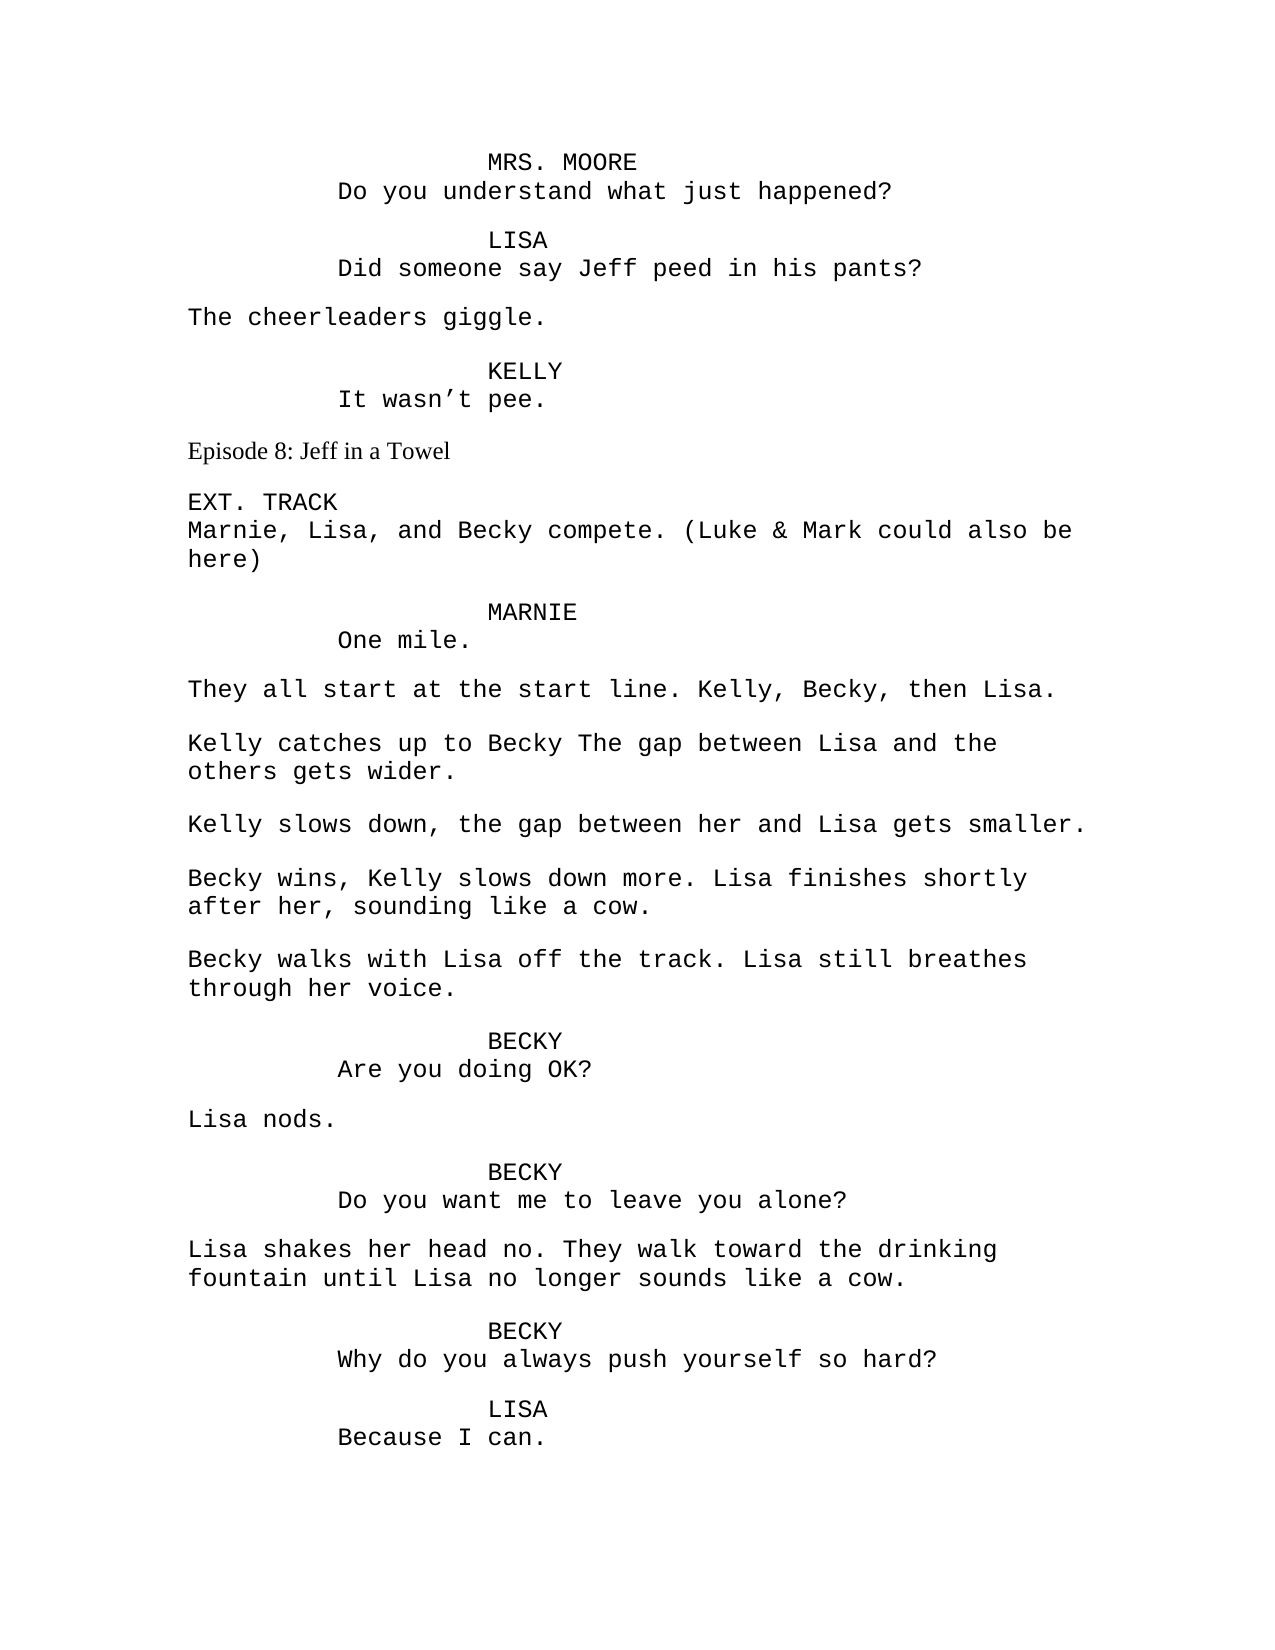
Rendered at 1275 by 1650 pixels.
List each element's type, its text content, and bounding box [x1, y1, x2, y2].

text LISA [187, 1396, 1087, 1424]
text KELLY [187, 358, 1087, 387]
text BECKY [187, 1319, 1087, 1347]
text Becky wins, Kelly slows down more. Lisa finishes shortly after her, sounding like a cow. [187, 865, 1087, 922]
text BECKY [187, 1159, 1087, 1188]
text Do you want me to leave you alone? [337, 1188, 937, 1216]
text Becky walks with Lisa off the track. Lisa still breathes through her voice. [187, 947, 1087, 1004]
text Do you understand what just happened? [337, 178, 937, 207]
text They all start at the start line. Kelly, Becky, then Lisa. [187, 677, 1087, 705]
subtitle Episode 8: Jeff in a Towel [187, 436, 1087, 464]
text Lisa nods. [187, 1106, 1087, 1134]
subtitle EXT. TRACK [187, 489, 1087, 518]
text MARNIE [187, 599, 1087, 628]
text LISA [187, 227, 1087, 256]
text Why do you always push yourself so hard? [337, 1347, 937, 1375]
text Because I can. [337, 1424, 937, 1453]
text BECKY [187, 1029, 1087, 1057]
text It wasn’t pee. [337, 387, 937, 415]
text Kelly catches up to Becky The gap between Lisa and the others gets wider. [187, 730, 1087, 787]
text Did someone say Jeff peed in his pants? [337, 256, 937, 284]
text Marnie, Lisa, and Becky compete. (Luke & Mark could also be here) [187, 518, 1087, 574]
text The cheerleaders giggle. [187, 305, 1087, 333]
text Are you doing OK? [337, 1057, 937, 1085]
text Lisa shakes her head no. They walk toward the drinking fountain until Lisa no longer sounds like a cow. [187, 1237, 1087, 1294]
text One mile. [337, 628, 937, 656]
text Kelly slows down, the gap between her and Lisa gets smaller. [187, 812, 1087, 840]
text MRS. MOORE [187, 150, 1087, 178]
